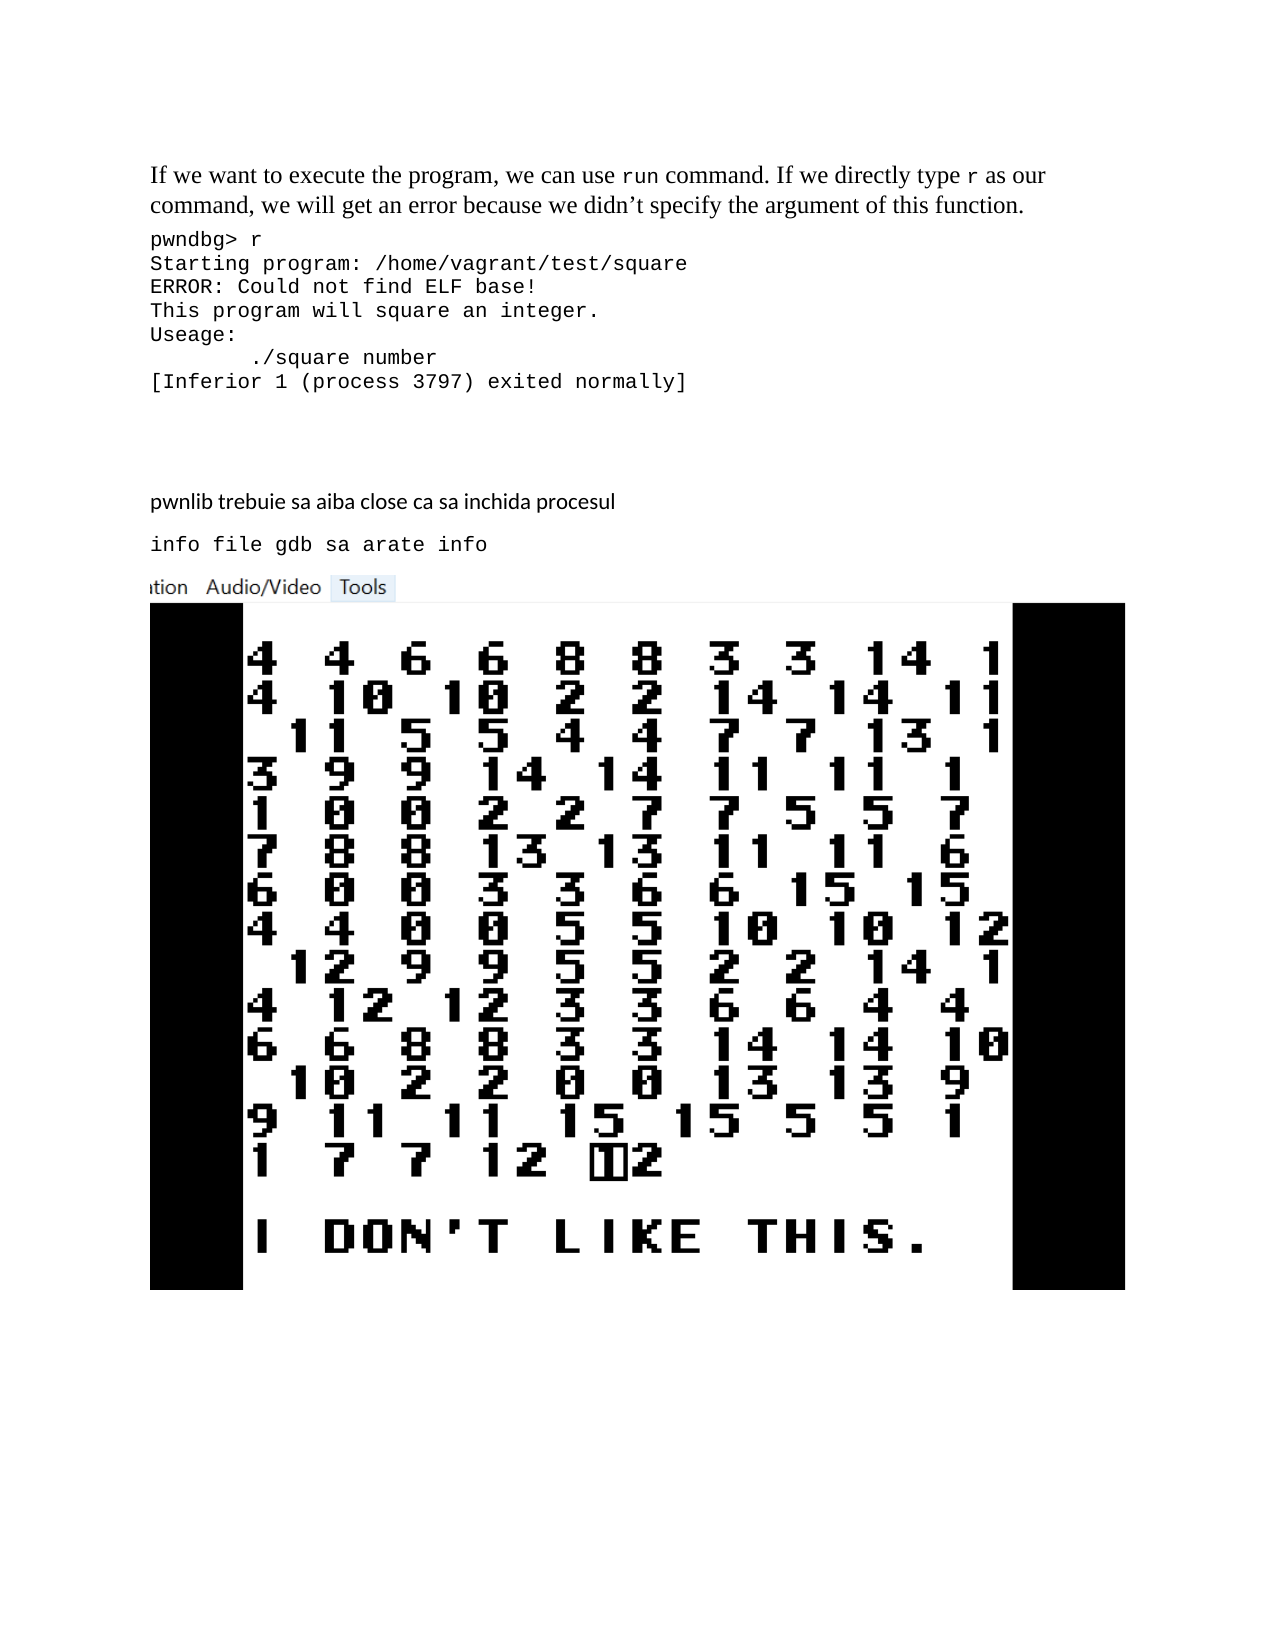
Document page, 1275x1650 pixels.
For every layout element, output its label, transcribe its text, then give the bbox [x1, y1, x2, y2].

text pwndbg> r Starting program: /home/vagrant/test/square ERROR: Could not find ELF base! This program will square an integer. Useage: ./square number [Inferior 1 (process 3797) exited normally] [150, 229, 1125, 395]
text If we want to execute the program, we can use run command. If we directly type r as our command, we will get an error because we didn’t specify the argument of this function. [150, 160, 1125, 219]
text info file gdb sa arate info [150, 534, 1125, 557]
text pwnlib trebuie sa aiba close ca sa inchida procesul [150, 487, 1125, 515]
